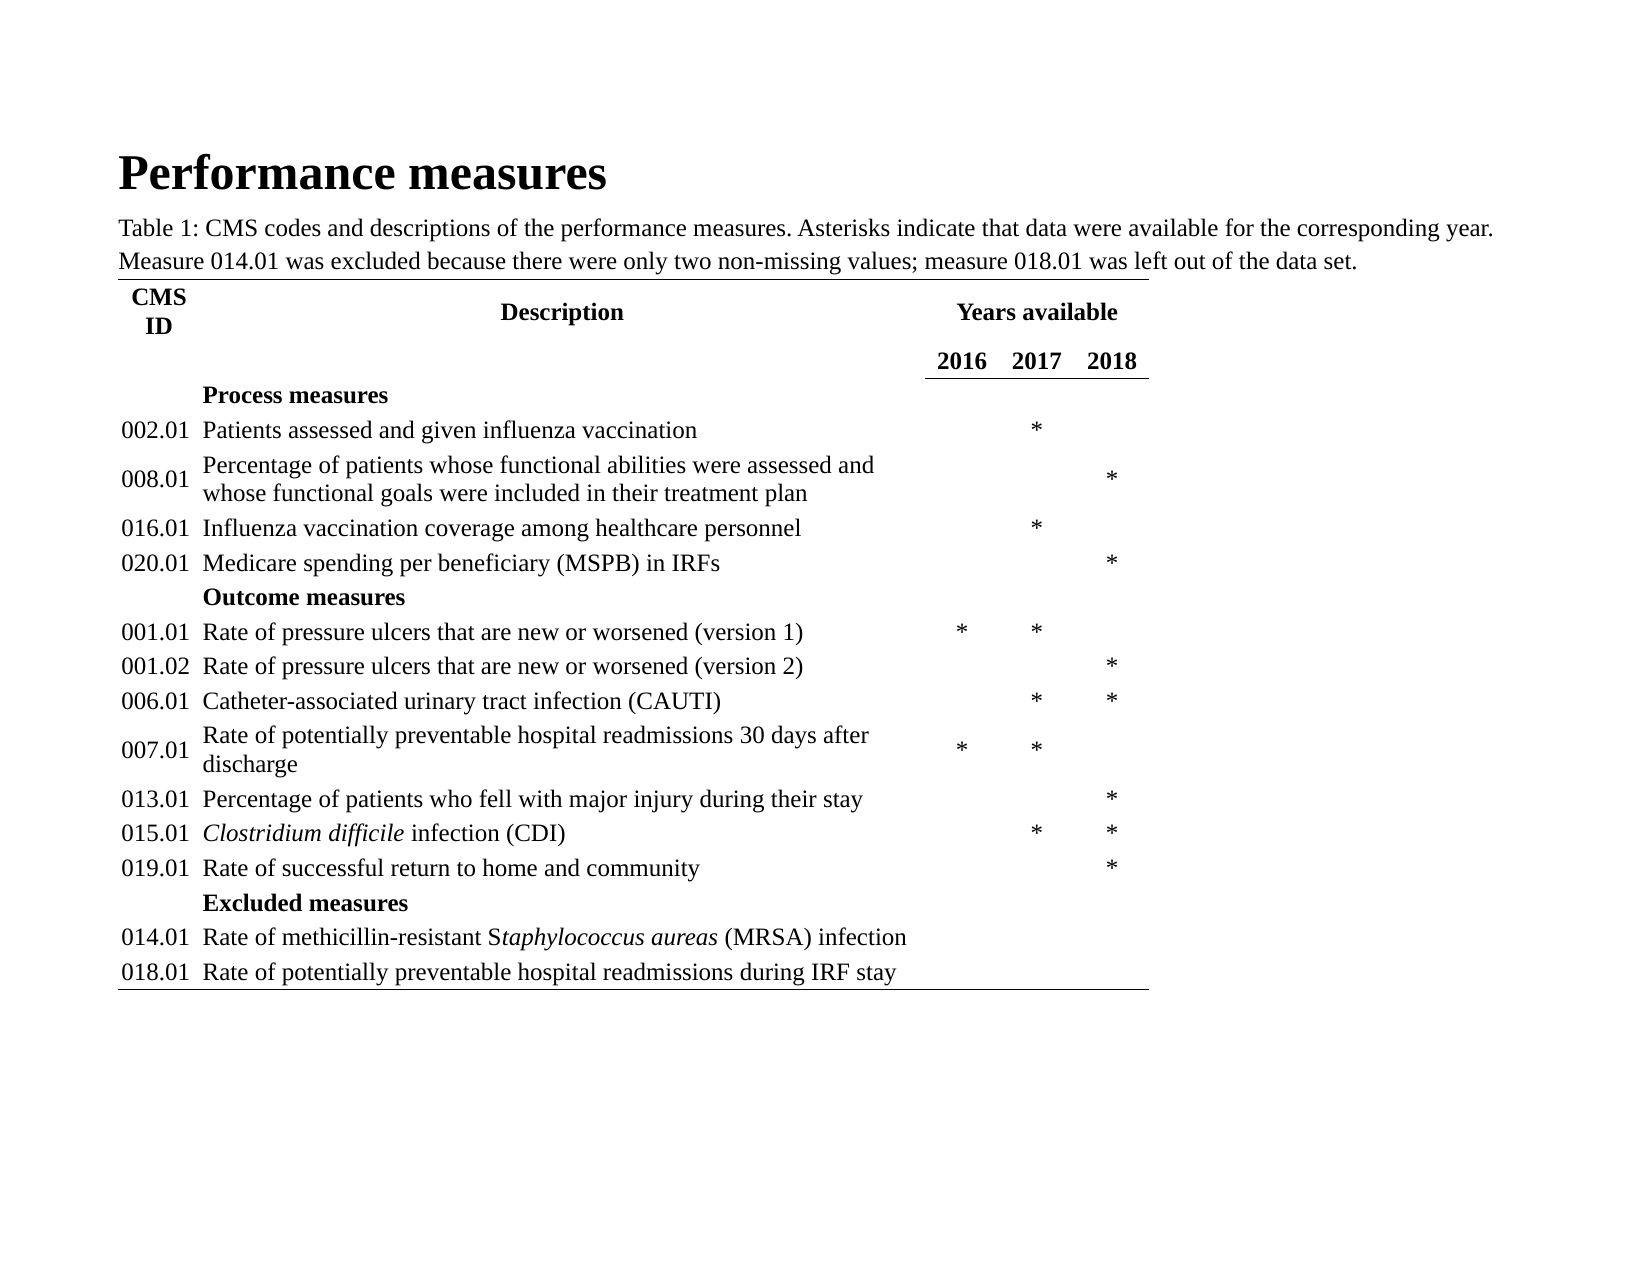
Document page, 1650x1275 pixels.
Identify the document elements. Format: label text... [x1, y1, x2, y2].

table_cell [925, 510, 999, 545]
table_cell [118, 343, 199, 378]
table_cell [1074, 954, 1149, 989]
table_cell 006.01 [118, 683, 199, 718]
table_cell [999, 579, 1074, 614]
table_cell * [1074, 447, 1149, 510]
table_cell [925, 649, 999, 683]
table_cell Percentage of patients who fell with major injury during their stay [200, 781, 925, 816]
table_cell [925, 850, 999, 885]
table_cell Rate of potentially preventable hospital readmissions during IRF stay [200, 954, 925, 989]
table_cell * [925, 614, 999, 648]
table_cell [999, 447, 1074, 510]
table_cell * [1074, 850, 1149, 885]
table_cell [118, 378, 199, 412]
table_cell * [1074, 816, 1149, 850]
table_cell Rate of methicillin-resistant Staphylococcus aureas (MRSA) infection [200, 919, 925, 954]
table_cell [999, 379, 1074, 412]
table_cell [925, 919, 999, 954]
table_cell 018.01 [118, 954, 199, 989]
table_cell [1074, 379, 1149, 412]
table_cell * [999, 683, 1074, 718]
table_cell [999, 850, 1074, 885]
table_cell [925, 447, 999, 510]
table_cell * [1074, 545, 1149, 579]
table_cell [1074, 412, 1149, 447]
table_cell 001.01 [118, 614, 199, 648]
table_cell [999, 919, 1074, 954]
table_cell 2018 [1074, 343, 1149, 378]
table_cell [999, 885, 1074, 919]
table_cell [1074, 579, 1149, 614]
table_cell 2017 [999, 343, 1074, 378]
table_header CMS ID [118, 280, 199, 343]
table_cell [925, 683, 999, 718]
table_cell * [999, 510, 1074, 545]
table_cell 2016 [925, 343, 999, 378]
table_header Years available [925, 280, 1149, 343]
table_cell 016.01 [118, 510, 199, 545]
table_cell [925, 545, 999, 579]
table_cell * [925, 718, 999, 781]
subtitle Performance measures [118, 143, 1532, 201]
table_cell [925, 816, 999, 850]
table_cell Percentage of patients whose functional abilities were assessed and whose functional goals were included in their treatment plan [200, 447, 925, 510]
table_cell Rate of pressure ulcers that are new or worsened (version 1) [200, 614, 925, 648]
table_cell [1074, 718, 1149, 781]
table_cell [999, 954, 1074, 989]
table_cell Clostridium difficile infection (CDI) [200, 816, 925, 850]
table_cell Process measures [200, 378, 925, 412]
table_cell [118, 579, 199, 614]
table_cell 020.01 [118, 545, 199, 579]
table_cell Catheter-associated urinary tract infection (CAUTI) [200, 683, 925, 718]
table_cell Rate of successful return to home and community [200, 850, 925, 885]
table_cell * [1074, 781, 1149, 816]
table_cell [1074, 885, 1149, 919]
table_cell [1074, 919, 1149, 954]
table_cell [999, 649, 1074, 683]
table_cell [1074, 510, 1149, 545]
table_cell 002.01 [118, 412, 199, 447]
table_cell Rate of potentially preventable hospital readmissions 30 days after discharge [200, 718, 925, 781]
table_cell 019.01 [118, 850, 199, 885]
table_cell [925, 579, 999, 614]
table_cell [925, 379, 999, 412]
table_cell Medicare spending per beneficiary (MSPB) in IRFs [200, 545, 925, 579]
table_cell [1074, 614, 1149, 648]
table_cell [999, 781, 1074, 816]
table_cell Patients assessed and given influenza vaccination [200, 412, 925, 447]
table_cell [200, 343, 925, 378]
table_cell Influenza vaccination coverage among healthcare personnel [200, 510, 925, 545]
table_cell * [999, 412, 1074, 447]
text Table 1: CMS codes and descriptions of the performance measures. Asterisks indicate that data were available for the corresponding year. Measure 014.01 was excluded because there were only two non-missing values; measure 018.01 was left out of the data set. [118, 213, 1532, 275]
table_cell Rate of pressure ulcers that are new or worsened (version 2) [200, 649, 925, 683]
table_cell * [999, 718, 1074, 781]
table_cell 015.01 [118, 816, 199, 850]
table_cell 001.02 [118, 649, 199, 683]
table_cell [118, 885, 199, 919]
table_cell [925, 412, 999, 447]
table_cell * [1074, 649, 1149, 683]
table_cell 008.01 [118, 447, 199, 510]
table_cell 014.01 [118, 919, 199, 954]
table_cell [925, 954, 999, 989]
table_cell Excluded measures [200, 885, 925, 919]
table_cell 013.01 [118, 781, 199, 816]
table_header Description [200, 280, 925, 343]
table_cell * [1074, 683, 1149, 718]
table_cell 007.01 [118, 718, 199, 781]
table_cell [925, 781, 999, 816]
table_cell * [999, 816, 1074, 850]
table_cell Outcome measures [200, 579, 925, 614]
table_cell [999, 545, 1074, 579]
table_cell [925, 885, 999, 919]
table_cell * [999, 614, 1074, 648]
